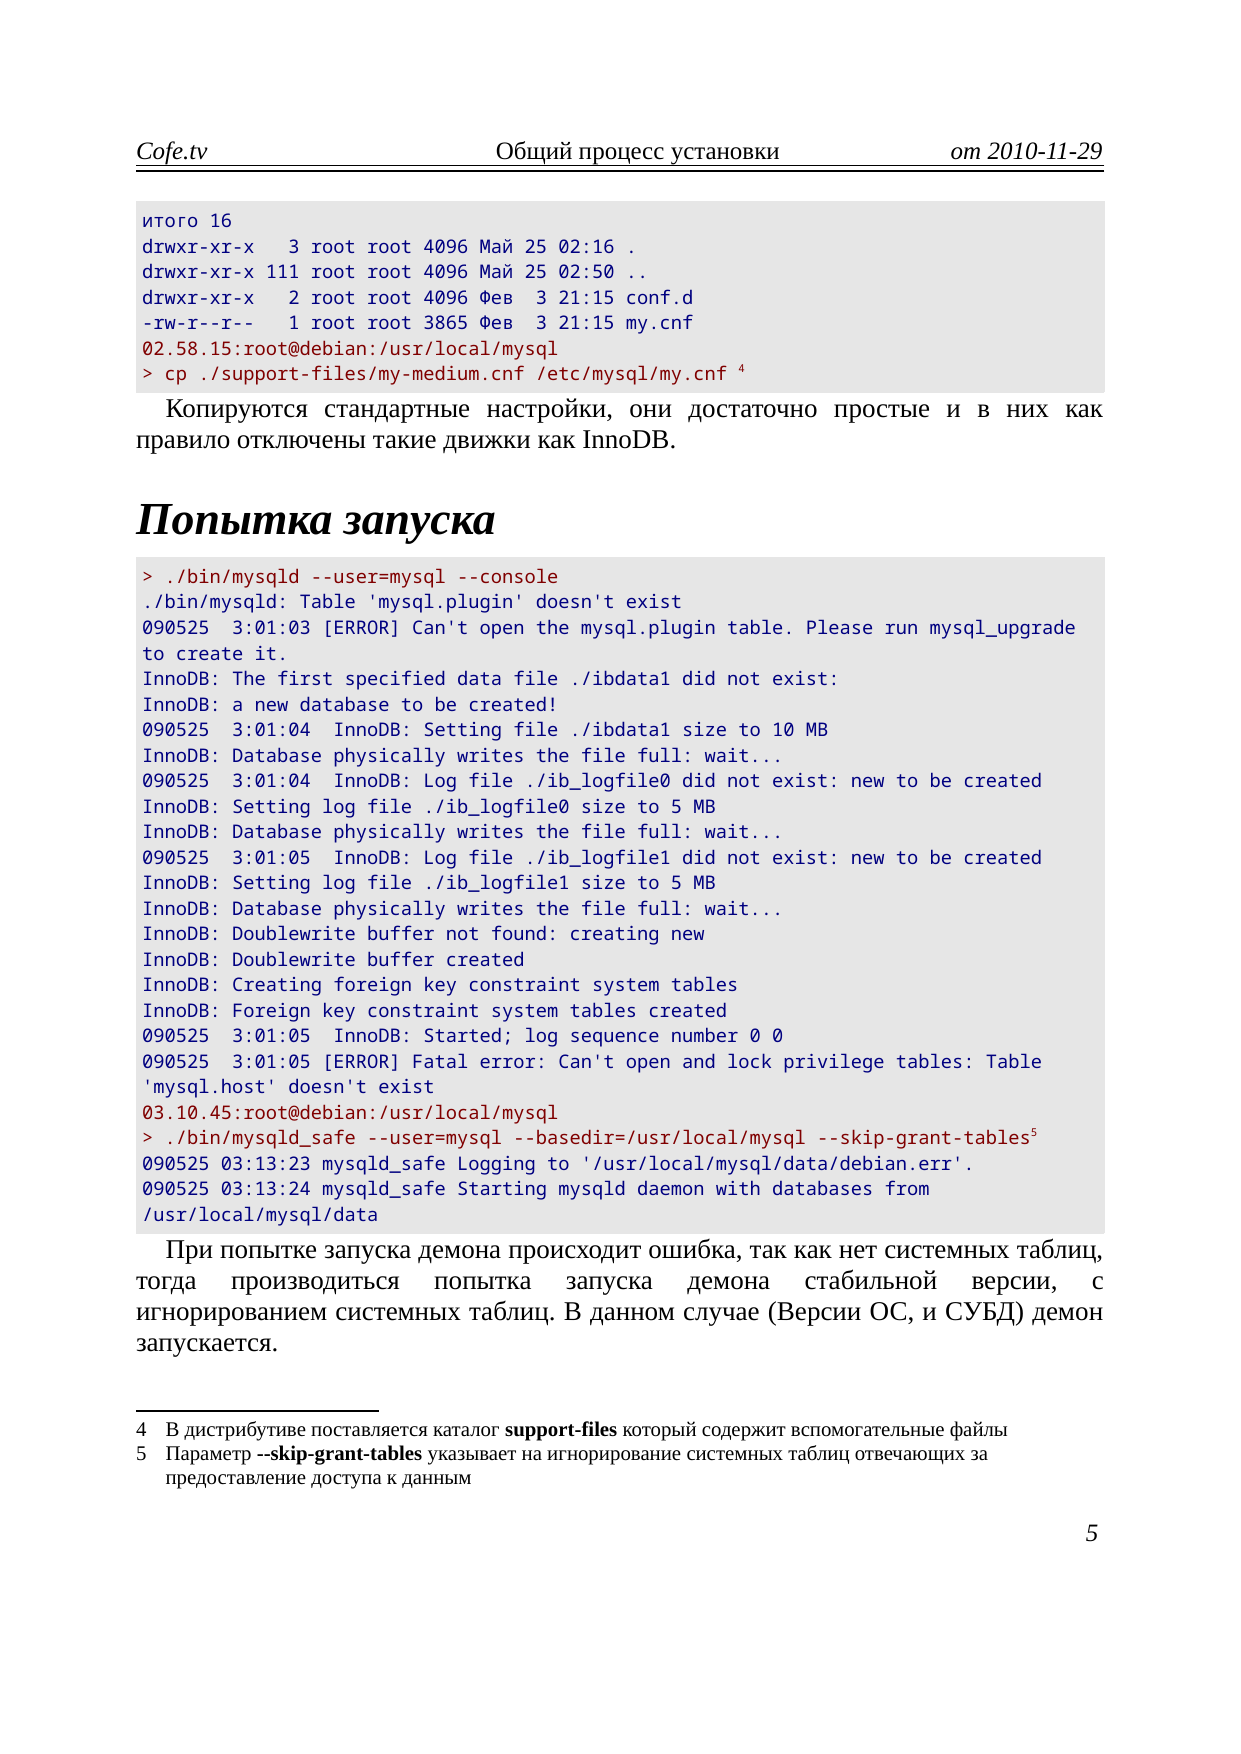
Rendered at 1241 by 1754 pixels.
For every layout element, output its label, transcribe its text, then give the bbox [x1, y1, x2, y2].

text > ./bin/mysqld_safe --user=mysql --basedir=/usr/local/mysql --skip-grant-tables [137, 1119, 1104, 1144]
text В дистрибутиве поставляется каталог support-files который содержит вспомогательные файлы [136, 1417, 1104, 1441]
text InnoDB: Creating foreign key constraint system tables [137, 966, 1104, 991]
text 090525 03:13:23 mysqld_safe Logging to '/usr/local/mysql/data/debian.err'. [137, 1144, 1104, 1170]
text InnoDB: a new database to be created! [137, 685, 1104, 710]
text 090525 3:01:04 InnoDB: Setting file ./ibdata1 size to 10 MB [137, 710, 1104, 736]
text InnoDB: Database physically writes the file full: wait... [137, 812, 1104, 838]
text InnoDB: Database physically writes the file full: wait... [137, 889, 1104, 914]
text > ./bin/mysqld --user=mysql --console [137, 558, 1104, 583]
text 090525 3:01:03 [ERROR] Can't open the mysql.plugin table. Please run mysql_upgrade to create it. [137, 608, 1104, 659]
text итого 16 [137, 202, 1104, 227]
text InnoDB: Database physically writes the file full: wait... [137, 736, 1104, 761]
text InnoDB: Doublewrite buffer created [137, 940, 1104, 966]
text drwxr-xr-x 3 root root 4096 Май 25 02:16 . [137, 227, 1104, 252]
text 090525 03:13:24 mysqld_safe Starting mysqld daemon with databases from /usr/local/mysql/data [137, 1170, 1104, 1233]
text InnoDB: The first specified data file ./ibdata1 did not exist: [137, 659, 1104, 685]
text InnoDB: Setting log file ./ib_logfile1 size to 5 MB [137, 863, 1104, 889]
text ./bin/mysqld: Table 'mysql.plugin' doesn't exist [137, 583, 1104, 608]
text 090525 3:01:05 [ERROR] Fatal error: Can't open and lock privilege tables: Table 'mysql.host' doesn't exist [137, 1042, 1104, 1093]
text 090525 3:01:05 InnoDB: Log file ./ib_logfile1 did not exist: new to be created [137, 838, 1104, 863]
text Копируются стандартные настройки, они достаточно простые и в них как правило отключены такие движки как InnoDB. [136, 393, 1104, 454]
text InnoDB: Foreign key constraint system tables created [137, 991, 1104, 1017]
text InnoDB: Setting log file ./ib_logfile0 size to 5 MB [137, 787, 1104, 812]
text 03.10.45:root@debian:/usr/local/mysql [137, 1093, 1104, 1119]
text 090525 3:01:05 InnoDB: Started; log sequence number 0 0 [137, 1017, 1104, 1042]
text drwxr-xr-x 111 root root 4096 Май 25 02:50 .. [137, 252, 1104, 278]
text -rw-r--r-- 1 root root 3865 Фев 3 21:15 my.cnf [137, 303, 1104, 329]
text 02.58.15:root@debian:/usr/local/mysql [137, 329, 1104, 354]
subtitle Попытка запуска [136, 492, 1104, 545]
text InnoDB: Doublewrite buffer not found: creating new [137, 914, 1104, 940]
text drwxr-xr-x 2 root root 4096 Фев 3 21:15 conf.d [137, 278, 1104, 303]
text При попытке запуска демона происходит ошибка, так как нет системных таблиц, тогда производиться попытка запуска демона стабильной версии, с игнорированием системных таблиц. В данном случае (Версии ОС, и СУБД) демон запускается. [136, 1234, 1104, 1357]
text 090525 3:01:04 InnoDB: Log file ./ib_logfile0 did not exist: new to be created [137, 761, 1104, 787]
text Параметр --skip-grant-tables указывает на игнорирование системных таблиц отвечающих за предоставление доступа к данным [136, 1441, 1104, 1489]
text > cp ./support-files/my-medium.cnf /etc/mysql/my.cnf [137, 354, 1104, 392]
